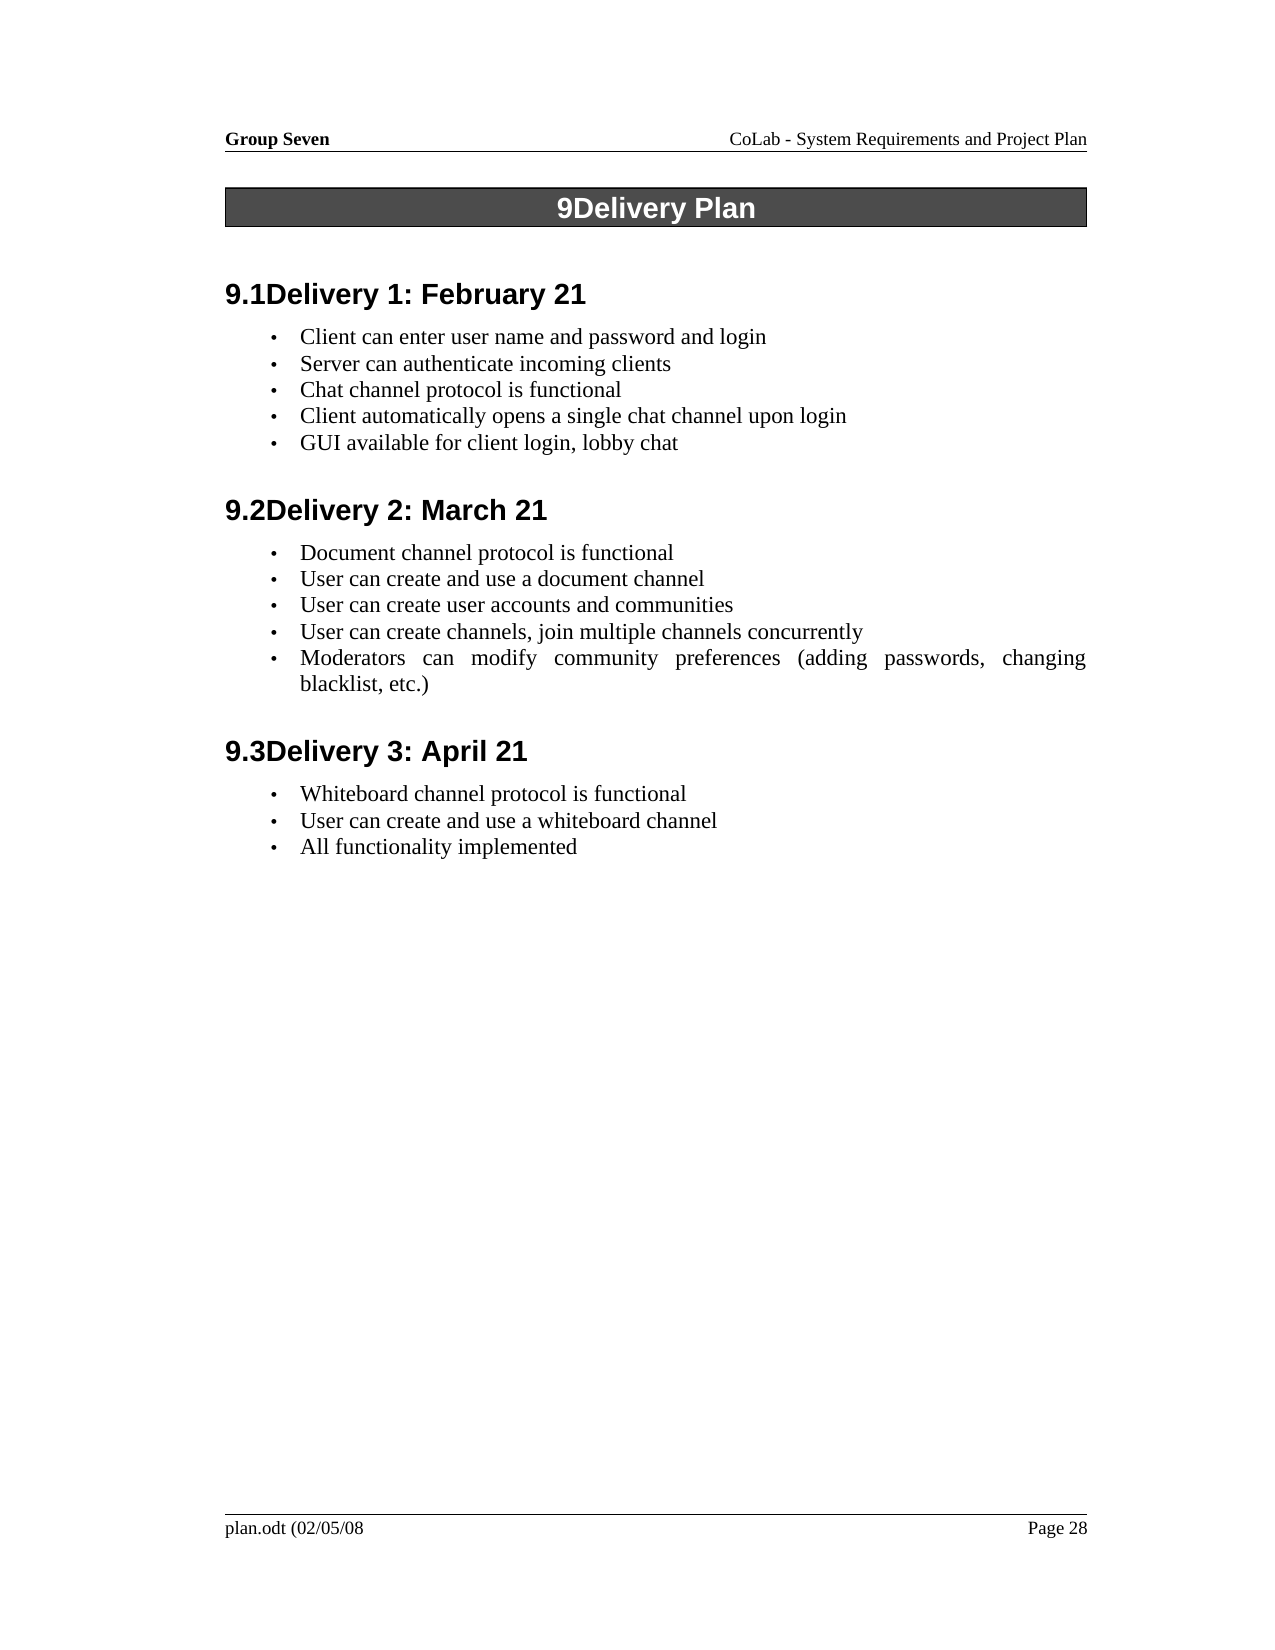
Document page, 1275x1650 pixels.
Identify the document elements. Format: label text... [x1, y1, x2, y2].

list Chat channel protocol is functional [271, 376, 1087, 402]
list Client automatically opens a single chat channel upon login [271, 402, 1087, 429]
list GUI available for client login, lobby chat [271, 429, 1087, 455]
list Client can enter user name and password and login [271, 323, 1087, 350]
subtitle Delivery Plan [226, 189, 1086, 226]
list Whiteboard channel protocol is functional [271, 780, 1087, 807]
list User can create channels, join multiple channels concurrently [271, 618, 1087, 644]
subtitle Delivery 2: March 21 [225, 493, 1087, 526]
list User can create and use a document channel [271, 565, 1087, 591]
subtitle Delivery 1: February 21 [225, 277, 1087, 311]
subtitle Delivery 3: April 21 [225, 734, 1087, 768]
list Moderators can modify community preferences (adding passwords, changing blacklist, etc.) [271, 644, 1087, 697]
list All functionality implemented [271, 833, 1087, 859]
list Server can authenticate incoming clients [271, 350, 1087, 376]
list User can create user accounts and communities [271, 591, 1087, 618]
list Document channel protocol is functional [271, 539, 1087, 565]
list User can create and use a whiteboard channel [271, 807, 1087, 833]
